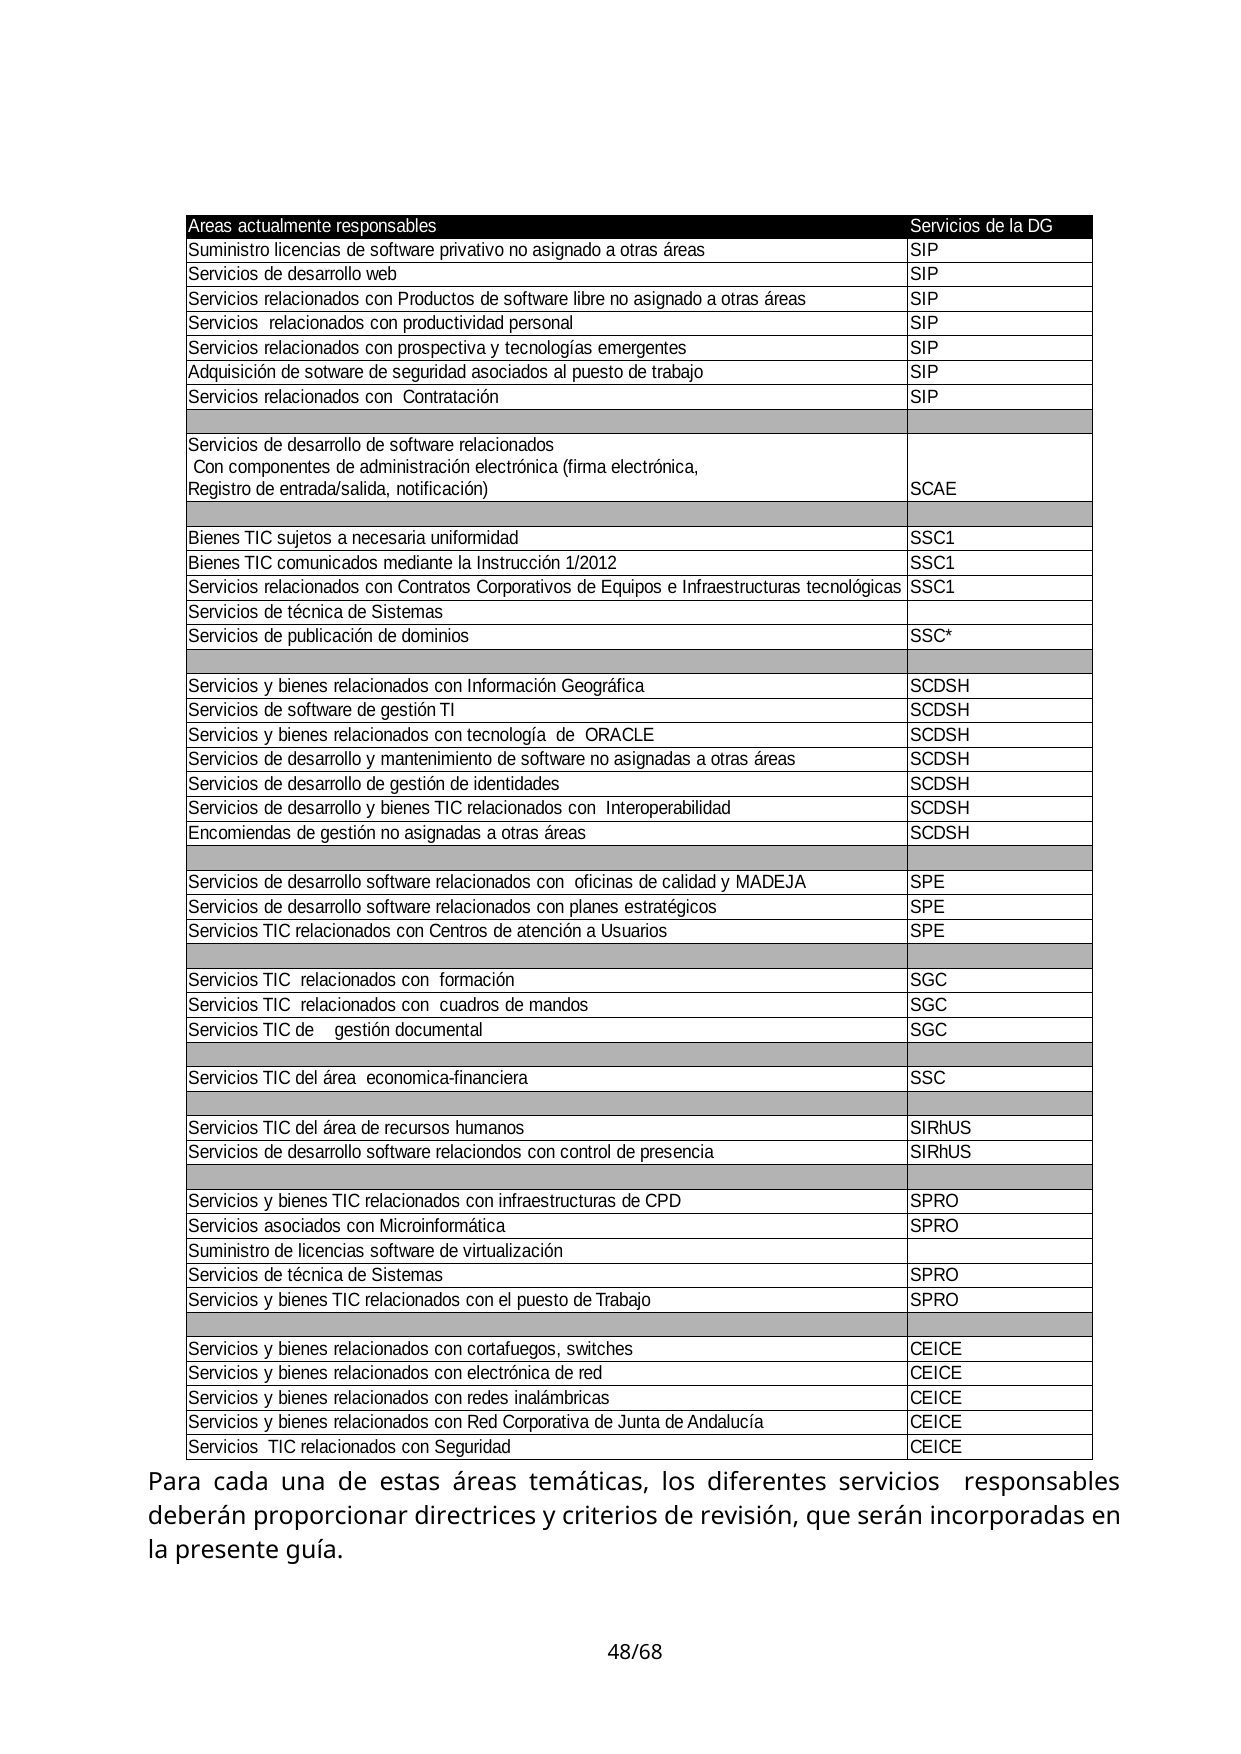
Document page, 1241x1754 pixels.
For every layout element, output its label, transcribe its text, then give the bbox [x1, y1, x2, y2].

text Para cada una de estas áreas temáticas, los diferentes servicios responsables deberán proporcionar directrices y criterios de revisión, que serán incorporadas en la presente guía. [148, 209, 1122, 1566]
